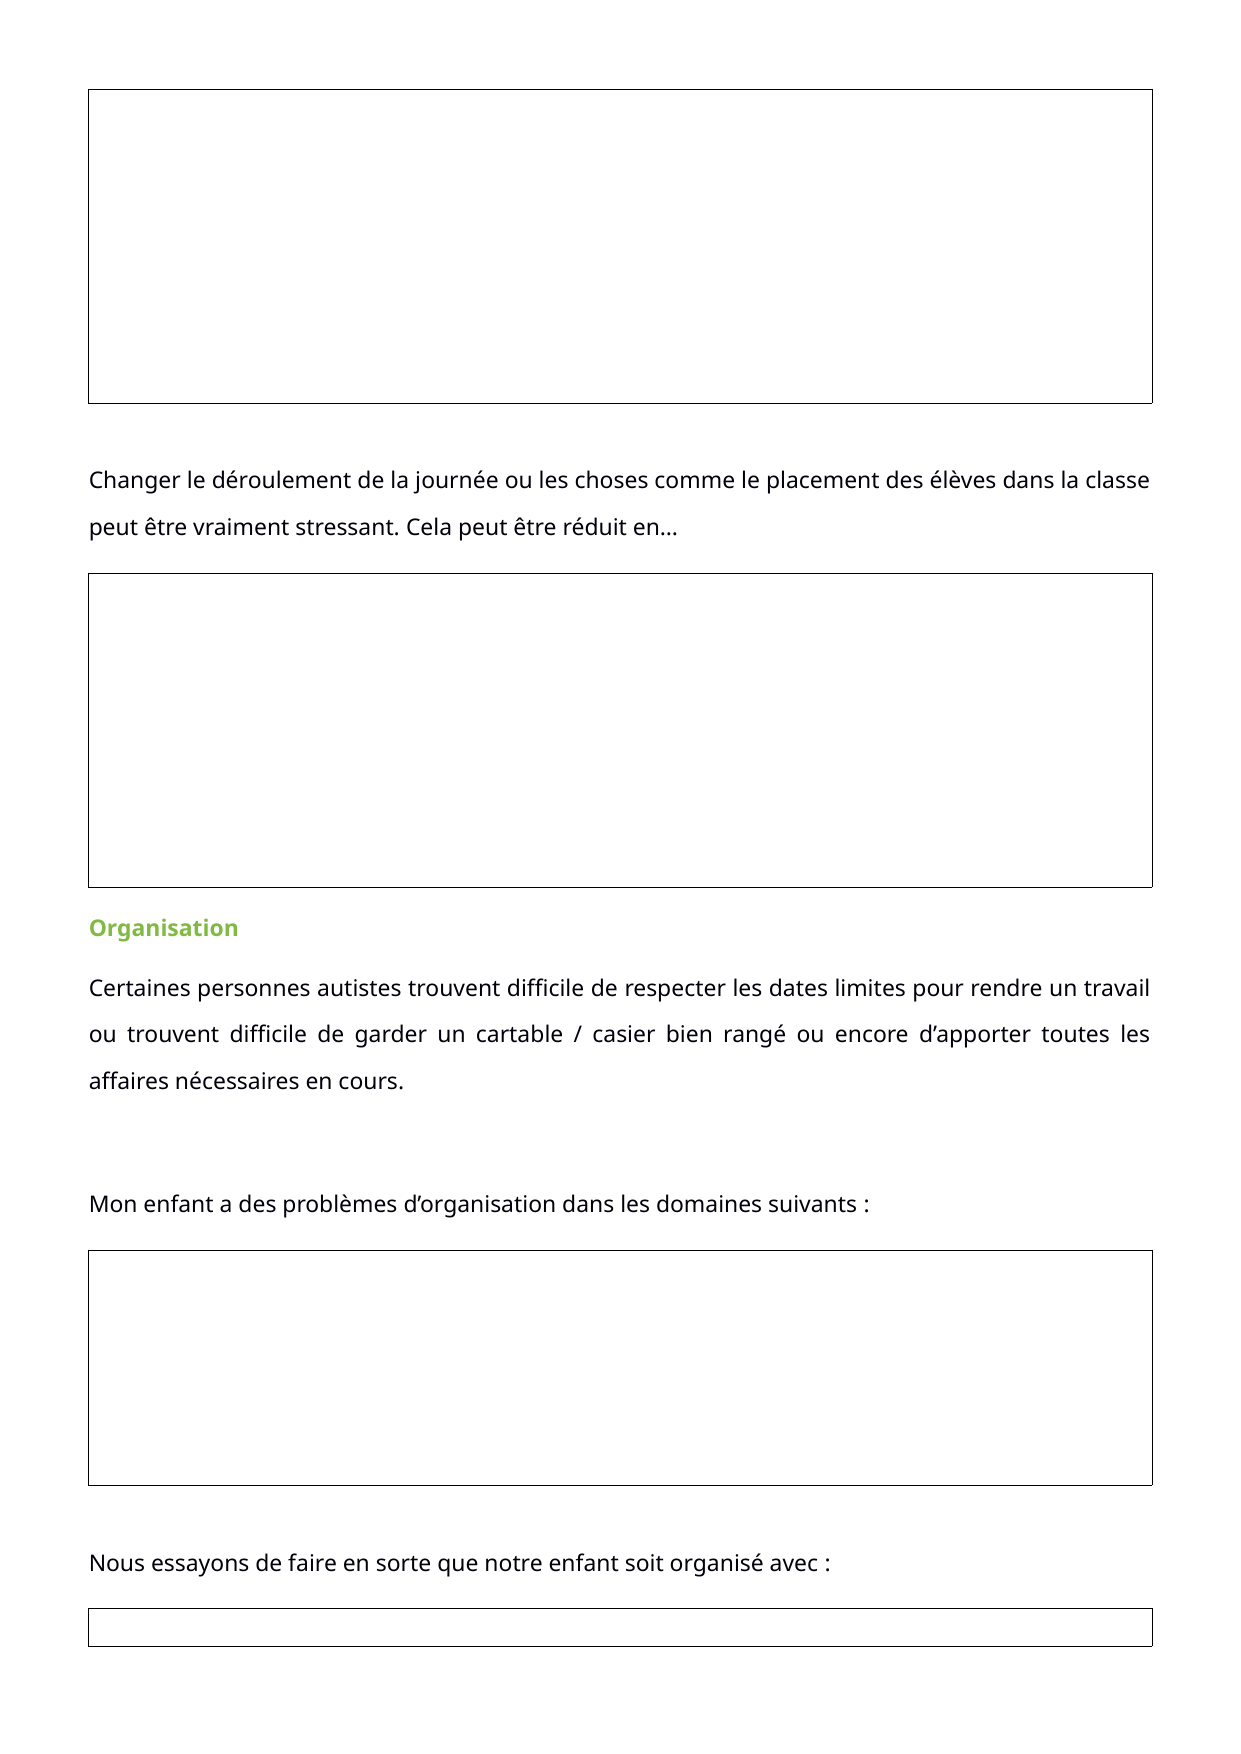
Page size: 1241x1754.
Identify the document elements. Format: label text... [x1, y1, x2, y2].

text Changer le déroulement de la journée ou les choses comme le placement des élèves dans la classe peut être vraiment stressant. Cela peut être réduit en… [88, 464, 1152, 542]
table_header [89, 574, 1152, 887]
table_header [89, 1251, 1152, 1485]
subtitle Organisation [88, 912, 1152, 943]
table_header [89, 90, 1152, 403]
text Mon enfant a des problèmes d’organisation dans les domaines suivants : [88, 1188, 1152, 1219]
text Certaines personnes autistes trouvent difficile de respecter les dates limites pour rendre un travail ou trouvent difficile de garder un cartable / casier bien rangé ou encore d’apporter toutes les affaires nécessaires en cours. [88, 971, 1152, 1096]
table_header [89, 1609, 1152, 1646]
text Nous essayons de faire en sorte que notre enfant soit organisé avec : [88, 1546, 1152, 1578]
